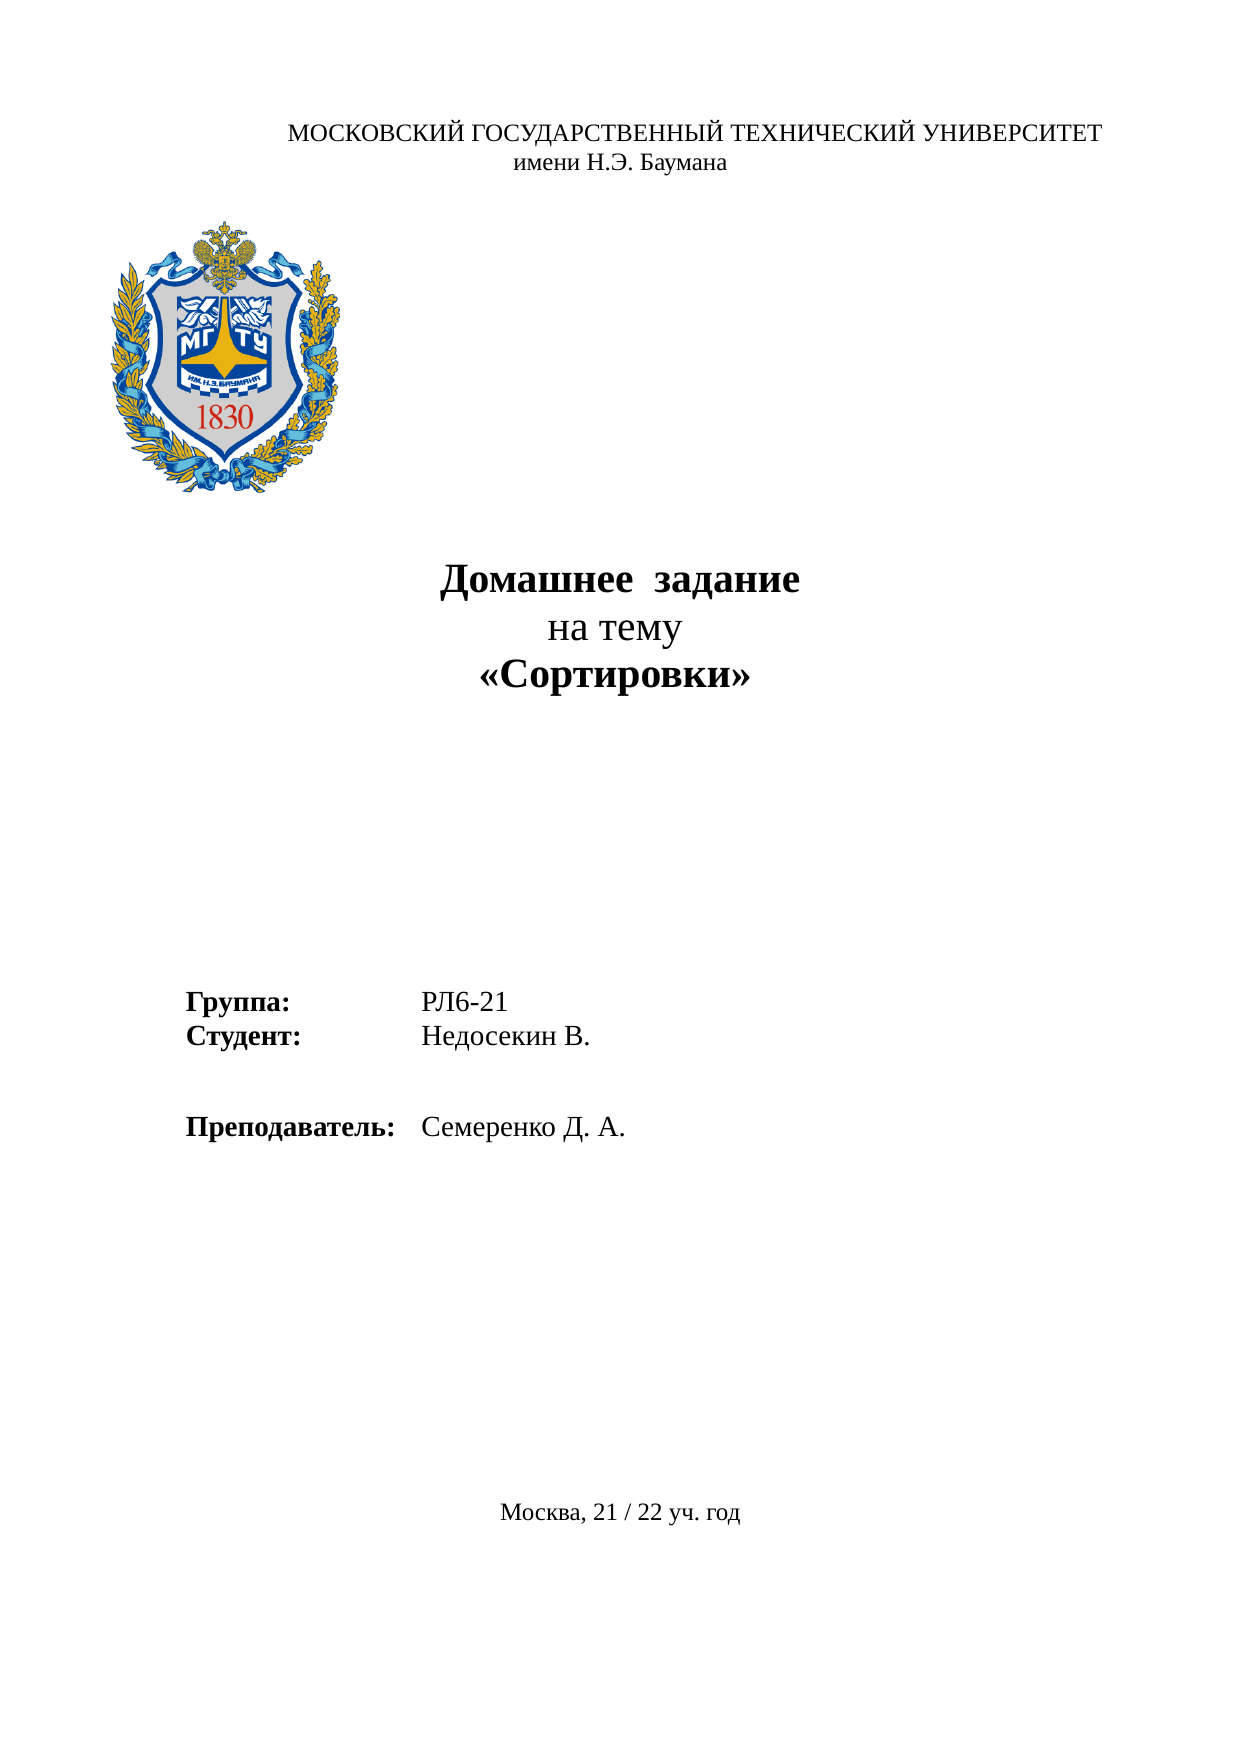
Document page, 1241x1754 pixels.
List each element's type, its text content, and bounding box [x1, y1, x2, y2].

text имени Н.Э. Баумана [118, 147, 1122, 176]
table_cell [174, 1143, 410, 1176]
table_cell [174, 1051, 410, 1109]
table_header Группа: [174, 984, 410, 1018]
table_cell Студент: [174, 1018, 410, 1051]
table_cell [410, 1051, 1192, 1109]
table_header РЛ6-21 [410, 984, 1192, 1018]
text МОСКОВСКИЙ ГОСУДАРСТВЕННЫЙ ТЕХНИЧЕСКИЙ УНИВЕРСИТЕТ [268, 118, 1122, 147]
table_cell [410, 1143, 1192, 1176]
table_cell Преподаватель: [174, 1109, 410, 1142]
table_cell [410, 1176, 1192, 1209]
table_cell Семеренко Д. А. [410, 1109, 1192, 1142]
text Домашнее задание [118, 553, 1122, 601]
table_cell Недосекин В. [410, 1018, 1192, 1051]
text Москва, 21 / 22 уч. год [118, 1497, 1122, 1526]
table_cell [174, 1176, 410, 1209]
text «Сортировки» [118, 649, 1122, 697]
text на тему [118, 601, 1122, 649]
picture [110, 221, 340, 493]
